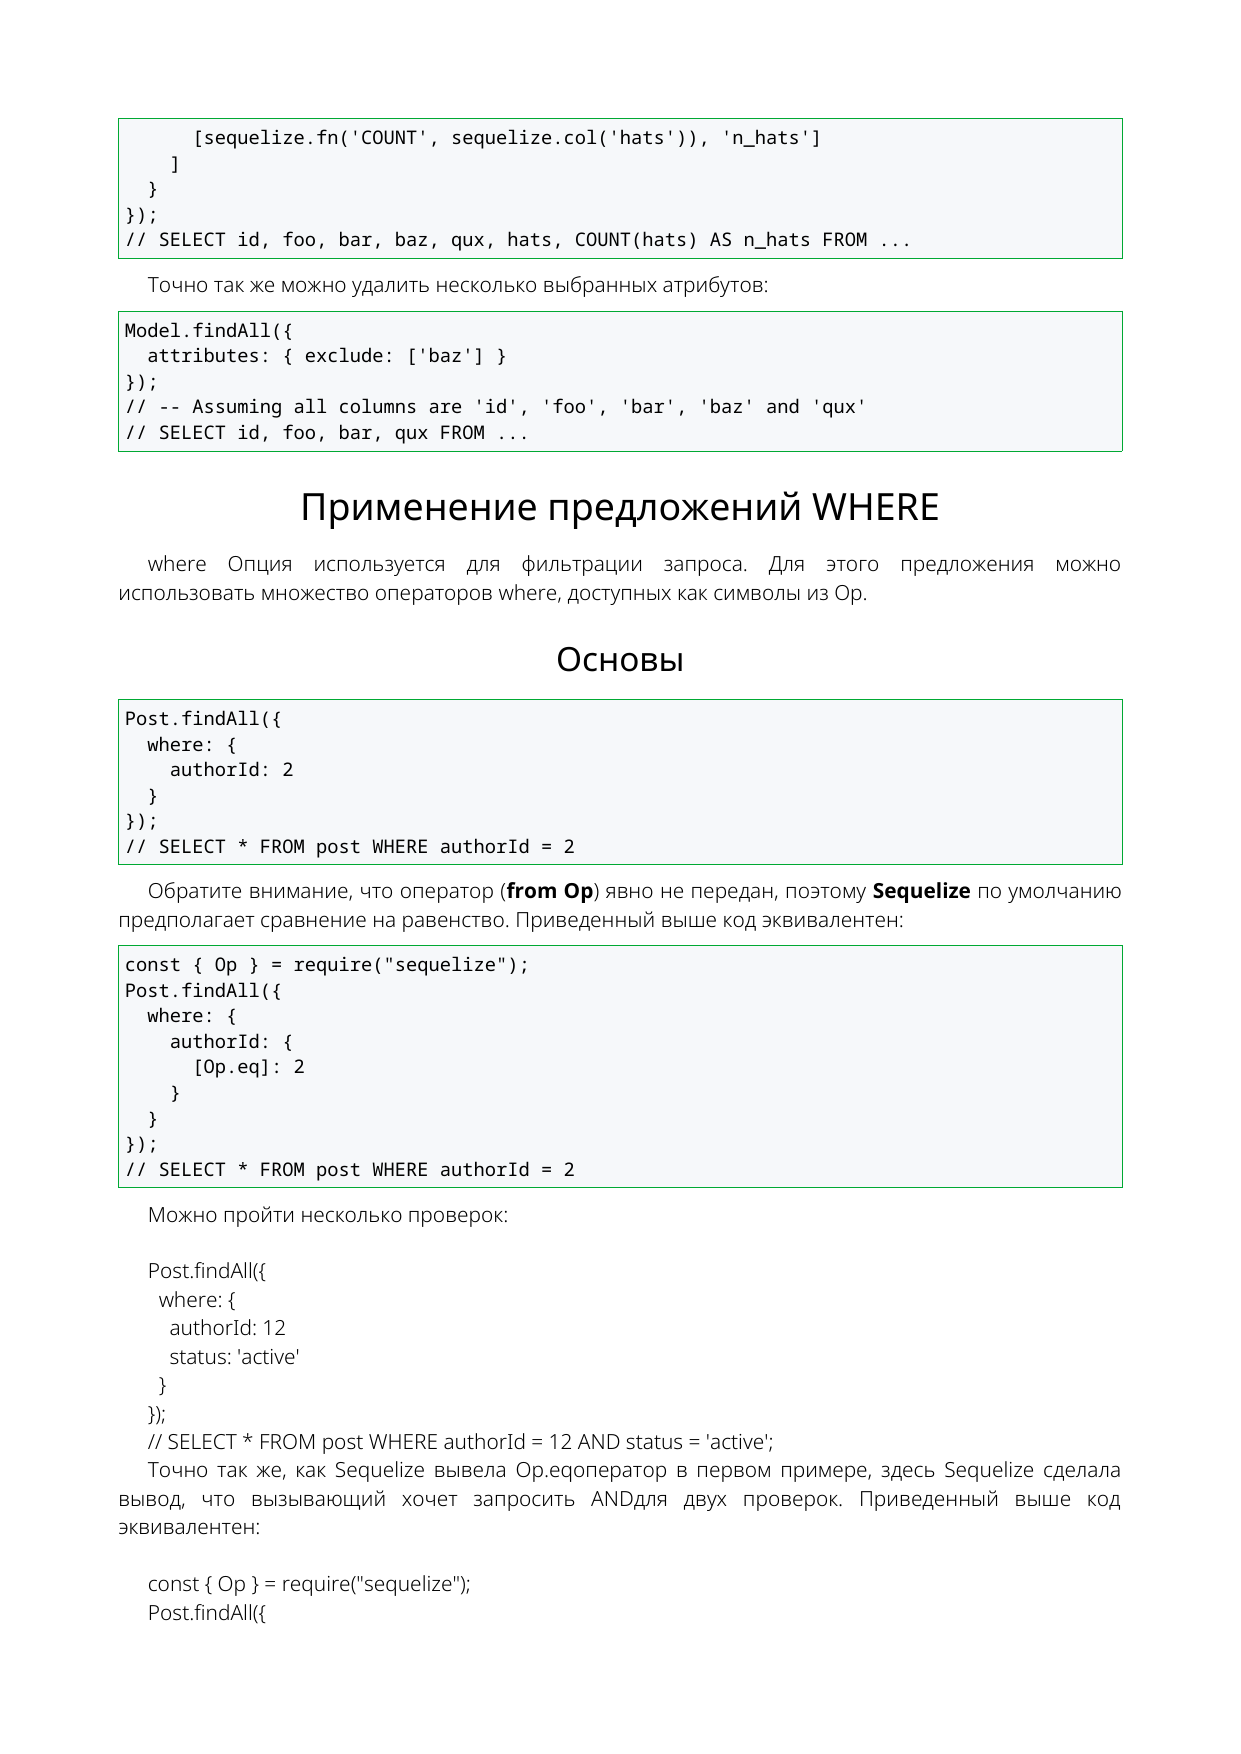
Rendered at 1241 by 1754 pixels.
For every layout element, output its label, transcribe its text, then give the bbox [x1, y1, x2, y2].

text where Опция используется для фильтрации запроса. Для этого предложения можно использовать множество операторов where, доступных как символы из Op. [118, 549, 1122, 606]
text } [119, 775, 1122, 801]
text authorId: 12 [118, 1313, 1122, 1342]
text status: 'active' [118, 1342, 1122, 1370]
text Post.findAll({ [119, 700, 1122, 724]
text where: { [119, 996, 1122, 1022]
text [Op.eq]: 2 [119, 1047, 1122, 1073]
text } [119, 1073, 1122, 1098]
text Post.findAll({ [118, 1257, 1122, 1285]
text }); [119, 362, 1122, 387]
text const { Op } = require("sequelize"); [118, 1569, 1122, 1598]
text Post.findAll({ [118, 1598, 1122, 1626]
text }); [119, 801, 1122, 826]
text ] [119, 144, 1122, 169]
text Обратите внимание, что оператор (from Op) явно не передан, поэтому Sequelize по умолчанию предполагает сравнение на равенство. Приведенный выше код эквивалентен: [118, 877, 1122, 933]
text const { Op } = require("sequelize"); [119, 946, 1122, 971]
text // SELECT id, foo, bar, baz, qux, hats, COUNT(hats) AS n_hats FROM ... [119, 220, 1122, 258]
text [sequelize.fn('COUNT', sequelize.col('hats')), 'n_hats'] [119, 119, 1122, 144]
text Точно так же, как Sequelize вывела Op.eqоператор в первом примере, здесь Sequelize сделала вывод, что вызывающий хочет запросить ANDдля двух проверок. Приведенный выше код эквивалентен: [118, 1456, 1122, 1541]
text } [118, 1370, 1122, 1399]
text authorId: { [119, 1022, 1122, 1047]
subtitle Применение предложений WHERE [118, 481, 1122, 532]
text }); [119, 195, 1122, 220]
text Post.findAll({ [119, 971, 1122, 996]
text where: { [119, 724, 1122, 750]
text Точно так же можно удалить несколько выбранных атрибутов: [118, 270, 1122, 299]
text } [119, 1098, 1122, 1124]
text Можно пройти несколько проверок: [118, 1200, 1122, 1228]
text Model.findAll({ [119, 312, 1122, 336]
subtitle Основы [118, 636, 1122, 681]
text // SELECT id, foo, bar, qux FROM ... [119, 413, 1122, 451]
text // SELECT * FROM post WHERE authorId = 2 [119, 1149, 1122, 1187]
text }); [119, 1124, 1122, 1149]
text // SELECT * FROM post WHERE authorId = 2 [119, 826, 1122, 864]
text authorId: 2 [119, 750, 1122, 775]
text }); [118, 1399, 1122, 1427]
text // -- Assuming all columns are 'id', 'foo', 'bar', 'baz' and 'qux' [119, 387, 1122, 413]
text where: { [118, 1285, 1122, 1313]
text } [119, 169, 1122, 195]
text attributes: { exclude: ['baz'] } [119, 336, 1122, 362]
text // SELECT * FROM post WHERE authorId = 12 AND status = 'active'; [118, 1427, 1122, 1456]
